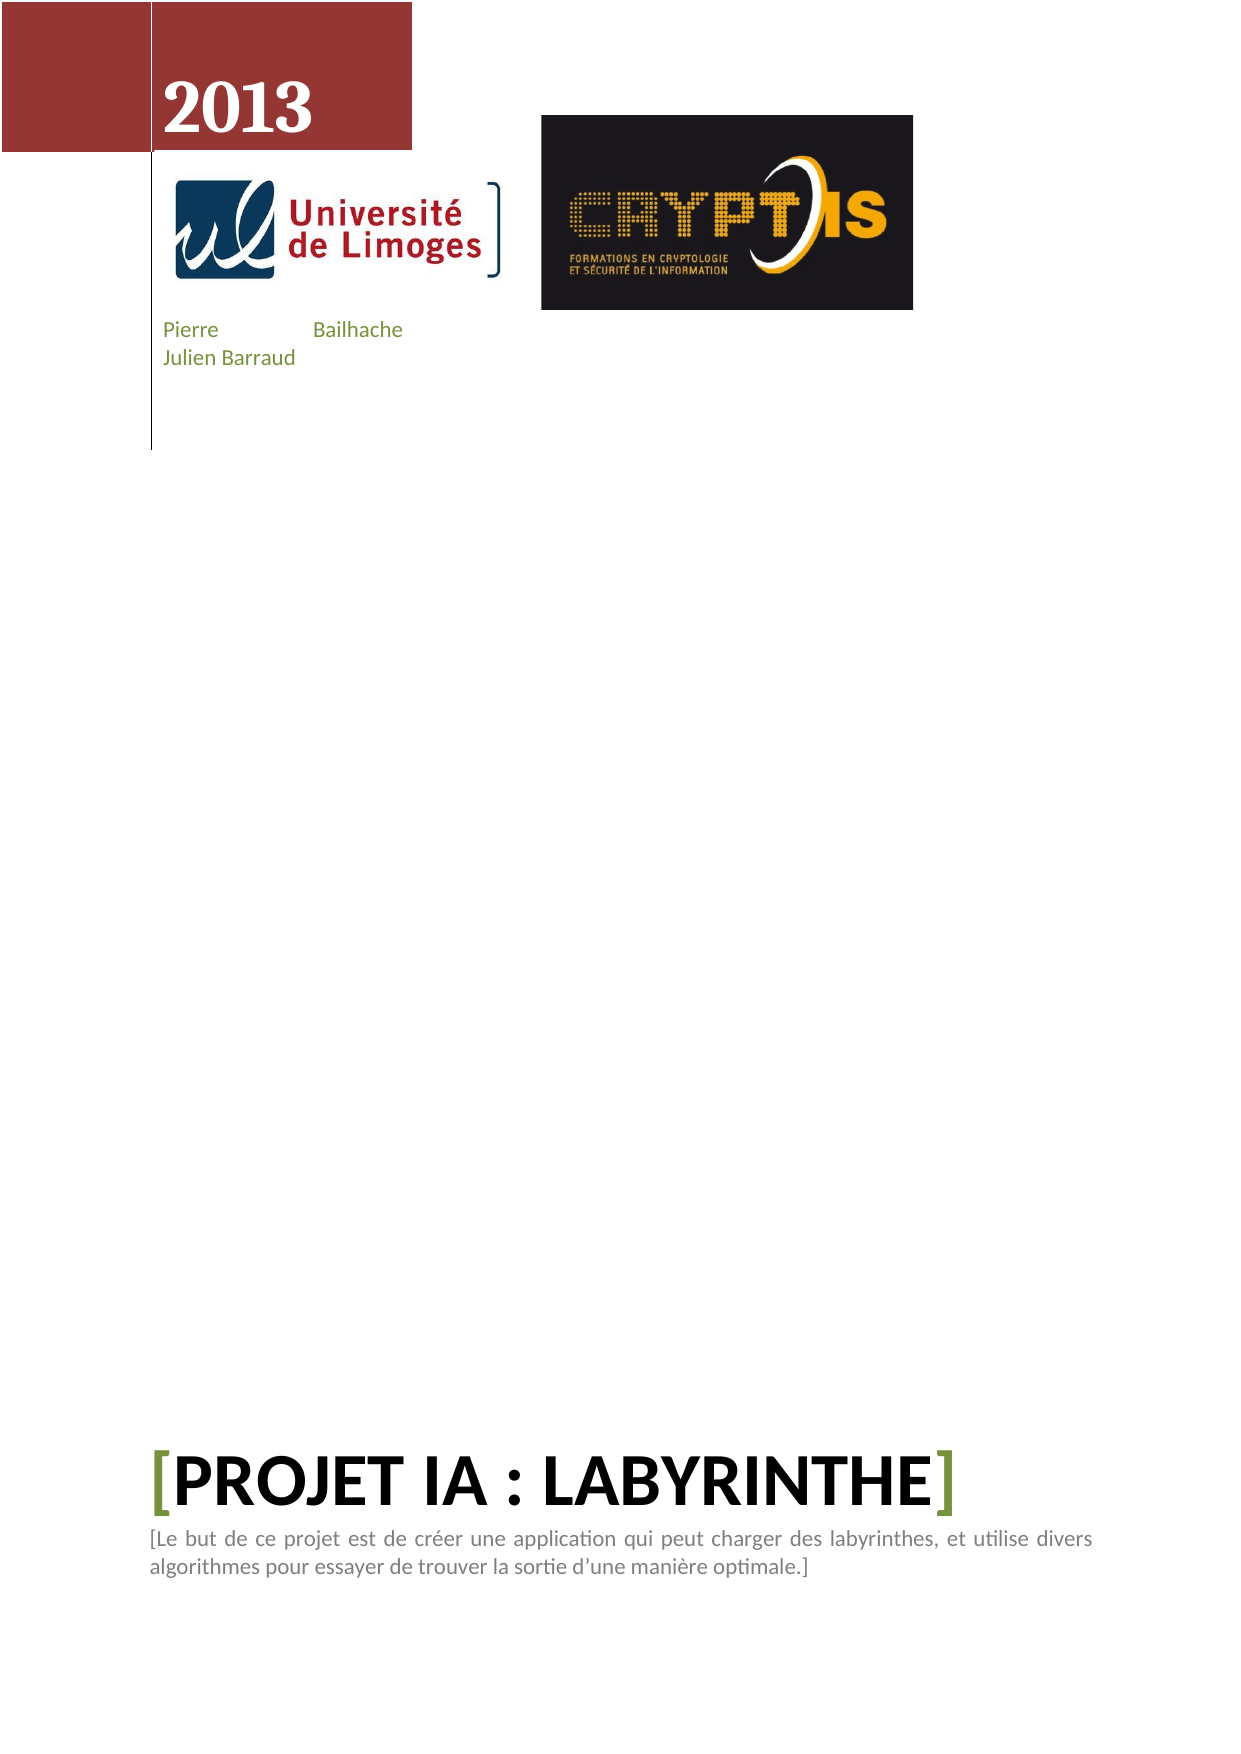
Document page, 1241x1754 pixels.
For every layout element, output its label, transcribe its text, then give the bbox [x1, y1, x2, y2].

table_cell [Le but de ce projet est de créer une application qui peut charger des labyrinthes, et utilise divers algorithmes pour essayer de trouver la sortie d’une manière optimale.] [138, 1524, 1104, 1578]
table_header 2013 [152, 2, 412, 152]
table_cell Université de Limoges 1ère année Master CRYPRIS Pierre Bailhache Julien Barraud [152, 152, 412, 450]
picture [154, 151, 521, 302]
table_header [2, 2, 151, 152]
picture [541, 115, 914, 312]
table_header [Projet ia : labyrinthe] [138, 1432, 1104, 1524]
table_cell [2, 152, 151, 450]
